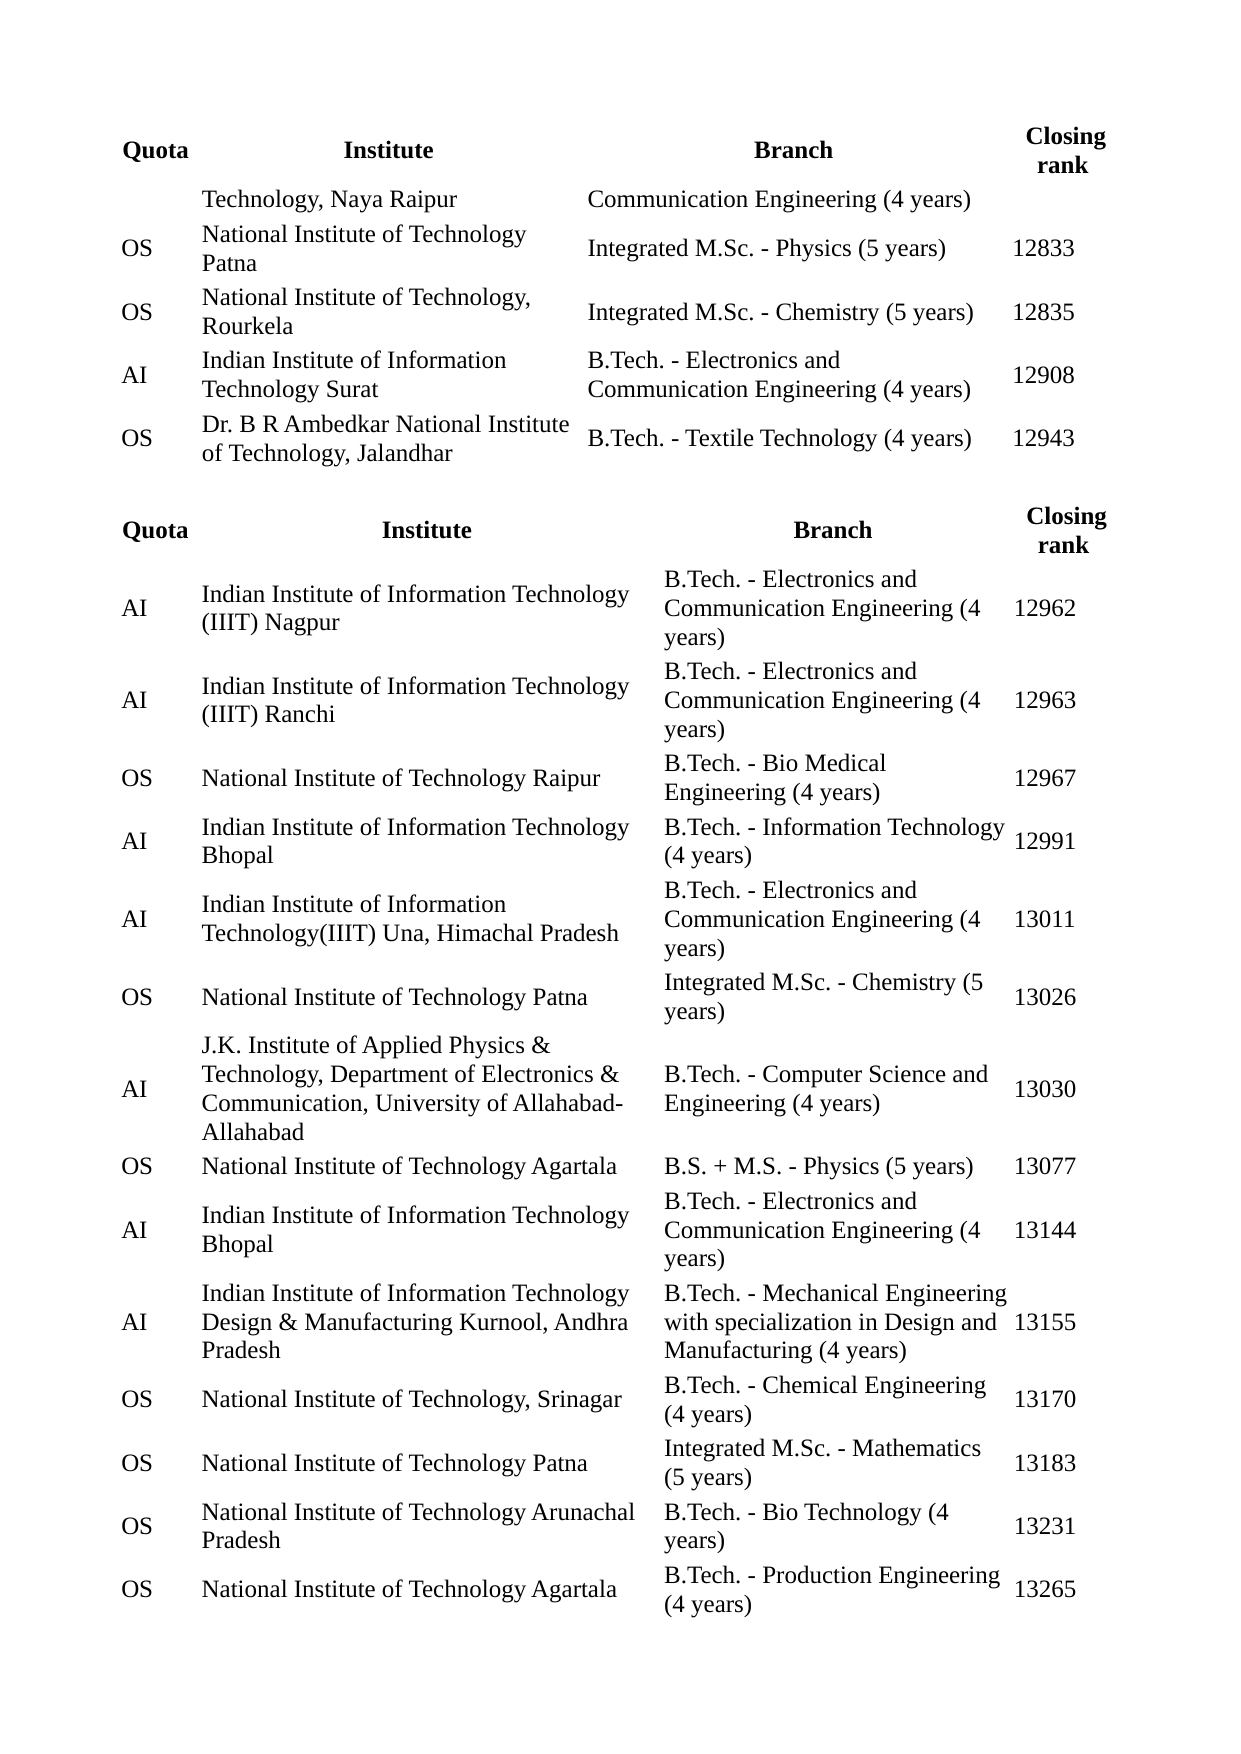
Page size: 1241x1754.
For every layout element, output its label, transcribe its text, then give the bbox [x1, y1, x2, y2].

table_cell Integrated M.Sc. - Mathematics (5 years) [661, 1431, 1011, 1494]
table_cell National Institute of Technology Patna [199, 1431, 661, 1494]
table_cell 13155 [1011, 1275, 1122, 1367]
table_cell Indian Institute of Information Technology Bhopal [199, 1183, 661, 1275]
table_cell B.Tech. - Bio Medical Engineering (4 years) [661, 746, 1011, 809]
table_cell B.Tech. - Computer Science and Engineering (4 years) [661, 1028, 1011, 1148]
table_cell 13170 [1011, 1367, 1122, 1431]
table_cell 13231 [1011, 1494, 1122, 1557]
table_cell 13030 [1011, 1028, 1122, 1148]
table_header Quota [118, 498, 198, 561]
table_cell AI [118, 561, 198, 653]
table_cell 12833 [1009, 216, 1122, 279]
table_cell Indian Institute of Information Technology Design & Manufacturing Kurnool, Andhra Pradesh [199, 1275, 661, 1367]
table_cell 13144 [1011, 1183, 1122, 1275]
table_header Closing rank [1011, 498, 1122, 561]
table_cell OS [118, 216, 199, 279]
table_cell B.Tech. - Electronics and Communication Engineering (4 years) [661, 654, 1011, 746]
table_cell J.K. Institute of Applied Physics & Technology, Department of Electronics & Communication, University of Allahabad- Allahabad [199, 1028, 661, 1148]
table_cell B.Tech. - Production Engineering (4 years) [661, 1557, 1011, 1621]
table_cell Indian Institute of Information Technology Surat [199, 343, 584, 406]
table_cell Integrated M.Sc. - Chemistry (5 years) [661, 964, 1011, 1028]
table_cell [118, 181, 199, 216]
table_cell 13077 [1011, 1149, 1122, 1183]
table_cell National Institute of Technology Agartala [199, 1557, 661, 1621]
table_cell 12943 [1009, 406, 1122, 469]
table_cell Technology, Naya Raipur [199, 181, 584, 216]
table_cell [1009, 181, 1122, 216]
table_cell 12963 [1011, 654, 1122, 746]
table_header Institute [199, 498, 661, 561]
table_cell Indian Institute of Information Technology(IIIT) Una, Himachal Pradesh [199, 872, 661, 964]
table_cell 12835 [1009, 279, 1122, 343]
table_cell AI [118, 343, 199, 406]
table_cell National Institute of Technology Patna [199, 216, 584, 279]
table_cell OS [118, 1557, 198, 1621]
table_cell 12908 [1009, 343, 1122, 406]
table_cell OS [118, 279, 199, 343]
table_cell AI [118, 1183, 198, 1275]
table_cell Integrated M.Sc. - Physics (5 years) [584, 216, 1009, 279]
table_cell OS [118, 1494, 198, 1557]
table_cell National Institute of Technology Arunachal Pradesh [199, 1494, 661, 1557]
table_cell Dr. B R Ambedkar National Institute of Technology, Jalandhar [199, 406, 584, 469]
table_cell Communication Engineering (4 years) [584, 181, 1009, 216]
table_cell Indian Institute of Information Technology (IIIT) Nagpur [199, 561, 661, 653]
table_header Branch [661, 498, 1011, 561]
table_cell AI [118, 654, 198, 746]
table_cell OS [118, 406, 199, 469]
table_cell OS [118, 1367, 198, 1431]
table_header Institute [199, 118, 584, 181]
table_cell B.S. + M.S. - Physics (5 years) [661, 1149, 1011, 1183]
table_cell AI [118, 1275, 198, 1367]
table_cell 13183 [1011, 1431, 1122, 1494]
table_cell B.Tech. - Chemical Engineering (4 years) [661, 1367, 1011, 1431]
table_cell OS [118, 1431, 198, 1494]
table_cell OS [118, 1149, 198, 1183]
table_cell B.Tech. - Electronics and Communication Engineering (4 years) [661, 561, 1011, 653]
table_header Closing rank [1009, 118, 1122, 181]
table_cell B.Tech. - Information Technology (4 years) [661, 809, 1011, 872]
table_cell 12991 [1011, 809, 1122, 872]
table_cell AI [118, 872, 198, 964]
table_cell 13265 [1011, 1557, 1122, 1621]
table_cell National Institute of Technology, Rourkela [199, 279, 584, 343]
table_header Branch [584, 118, 1009, 181]
table_cell 12962 [1011, 561, 1122, 653]
table_cell B.Tech. - Mechanical Engineering with specialization in Design and Manufacturing (4 years) [661, 1275, 1011, 1367]
table_cell B.Tech. - Textile Technology (4 years) [584, 406, 1009, 469]
table_cell B.Tech. - Electronics and Communication Engineering (4 years) [584, 343, 1009, 406]
table_cell OS [118, 746, 198, 809]
table_cell Indian Institute of Information Technology Bhopal [199, 809, 661, 872]
table_cell B.Tech. - Electronics and Communication Engineering (4 years) [661, 872, 1011, 964]
table_cell AI [118, 809, 198, 872]
table_cell 13011 [1011, 872, 1122, 964]
table_cell National Institute of Technology Patna [199, 964, 661, 1028]
table_cell National Institute of Technology Agartala [199, 1149, 661, 1183]
table_cell Integrated M.Sc. - Chemistry (5 years) [584, 279, 1009, 343]
table_header Quota [118, 118, 199, 181]
table_cell National Institute of Technology, Srinagar [199, 1367, 661, 1431]
table_cell B.Tech. - Electronics and Communication Engineering (4 years) [661, 1183, 1011, 1275]
table_cell 13026 [1011, 964, 1122, 1028]
table_cell AI [118, 1028, 198, 1148]
table_cell Indian Institute of Information Technology (IIIT) Ranchi [199, 654, 661, 746]
table_cell OS [118, 964, 198, 1028]
table_cell 12967 [1011, 746, 1122, 809]
table_cell B.Tech. - Bio Technology (4 years) [661, 1494, 1011, 1557]
table_cell National Institute of Technology Raipur [199, 746, 661, 809]
